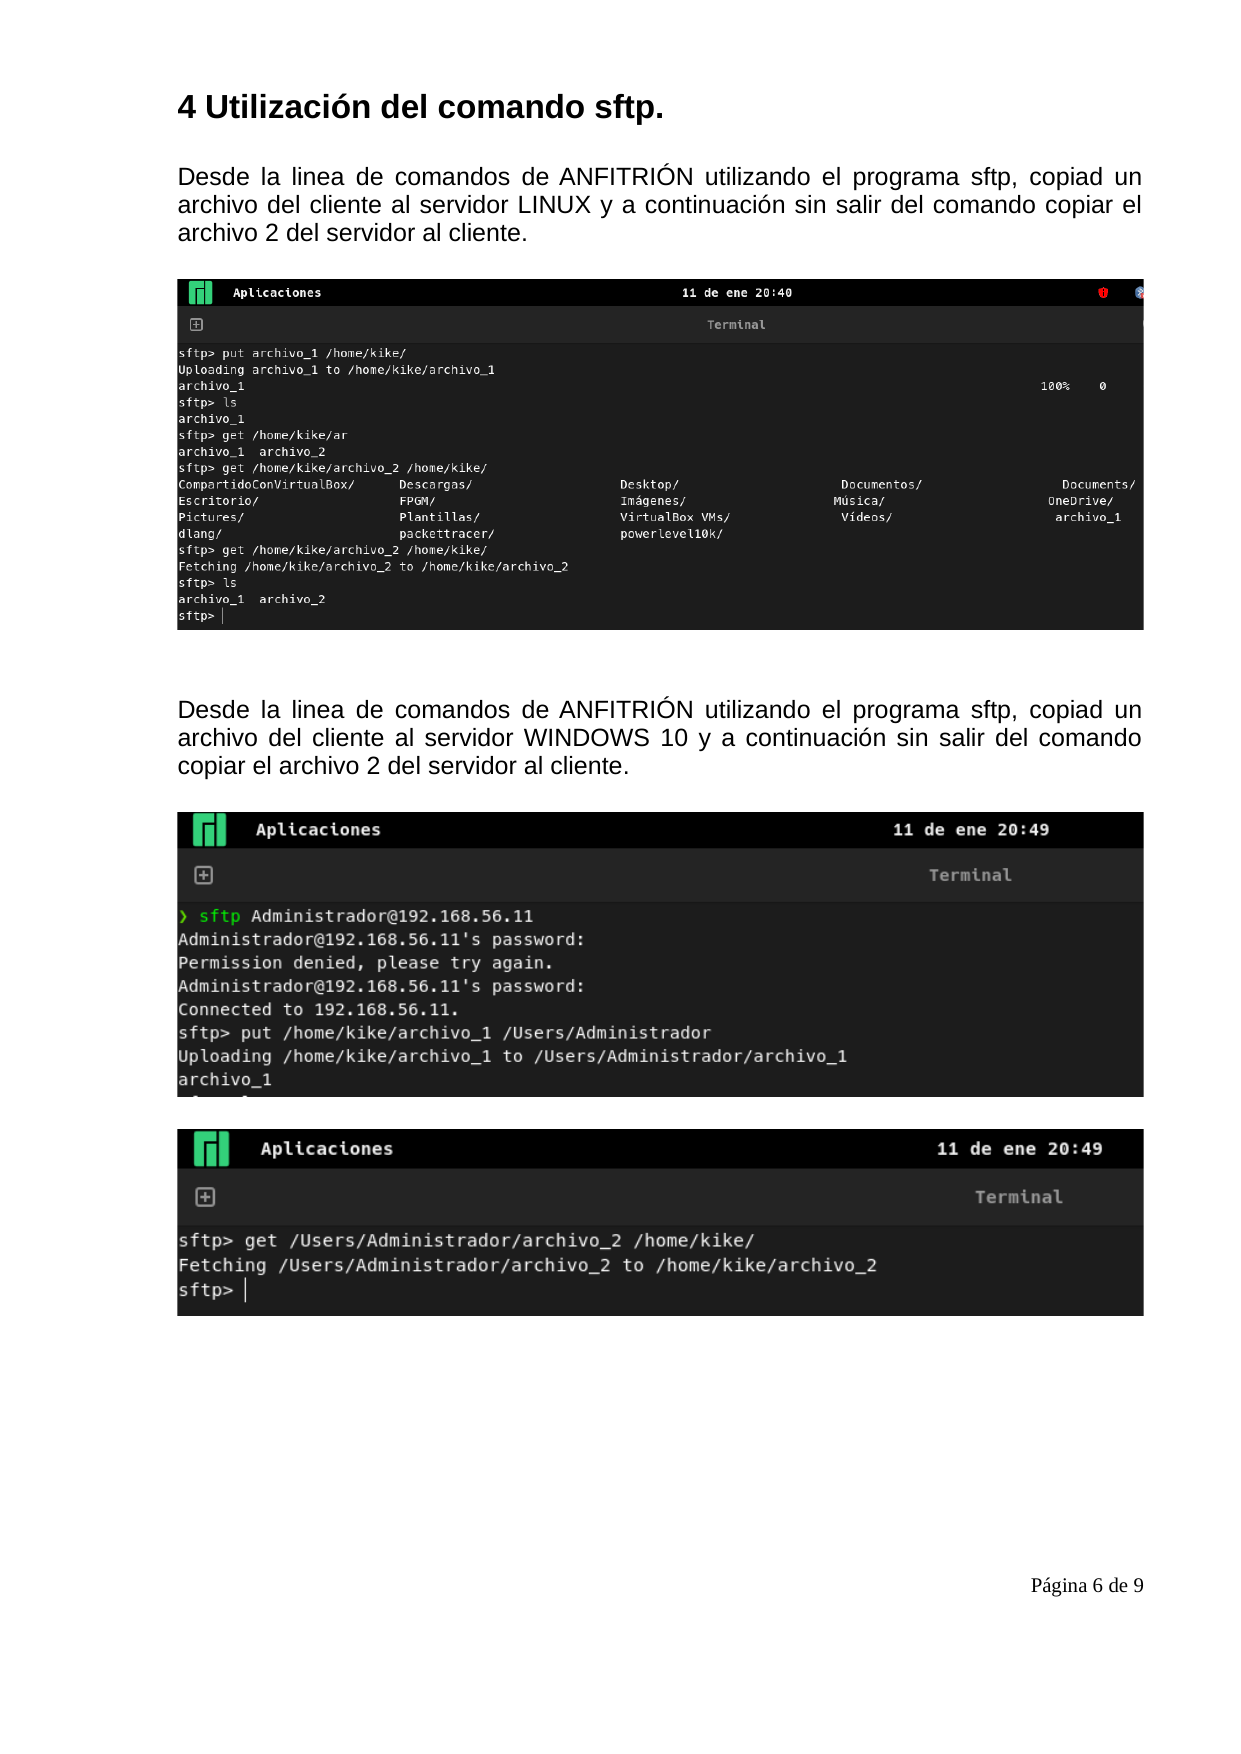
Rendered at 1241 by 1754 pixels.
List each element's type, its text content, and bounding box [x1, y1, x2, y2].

text 4 Utilización del comando sftp. [177, 89, 1144, 126]
picture [177, 279, 1144, 630]
text Desde la linea de comandos de ANFITRIÓN utilizando el programa sftp, copiad un archivo del cliente al servidor WINDOWS 10 y a continuación sin salir del comando copiar el archivo 2 del servidor al cliente. [177, 695, 1144, 779]
picture [177, 812, 1144, 1097]
text Desde la linea de comandos de ANFITRIÓN utilizando el programa sftp, copiad un archivo del cliente al servidor LINUX y a continuación sin salir del comando copiar el archivo 2 del servidor al cliente. [177, 163, 1144, 247]
picture [177, 1129, 1144, 1316]
